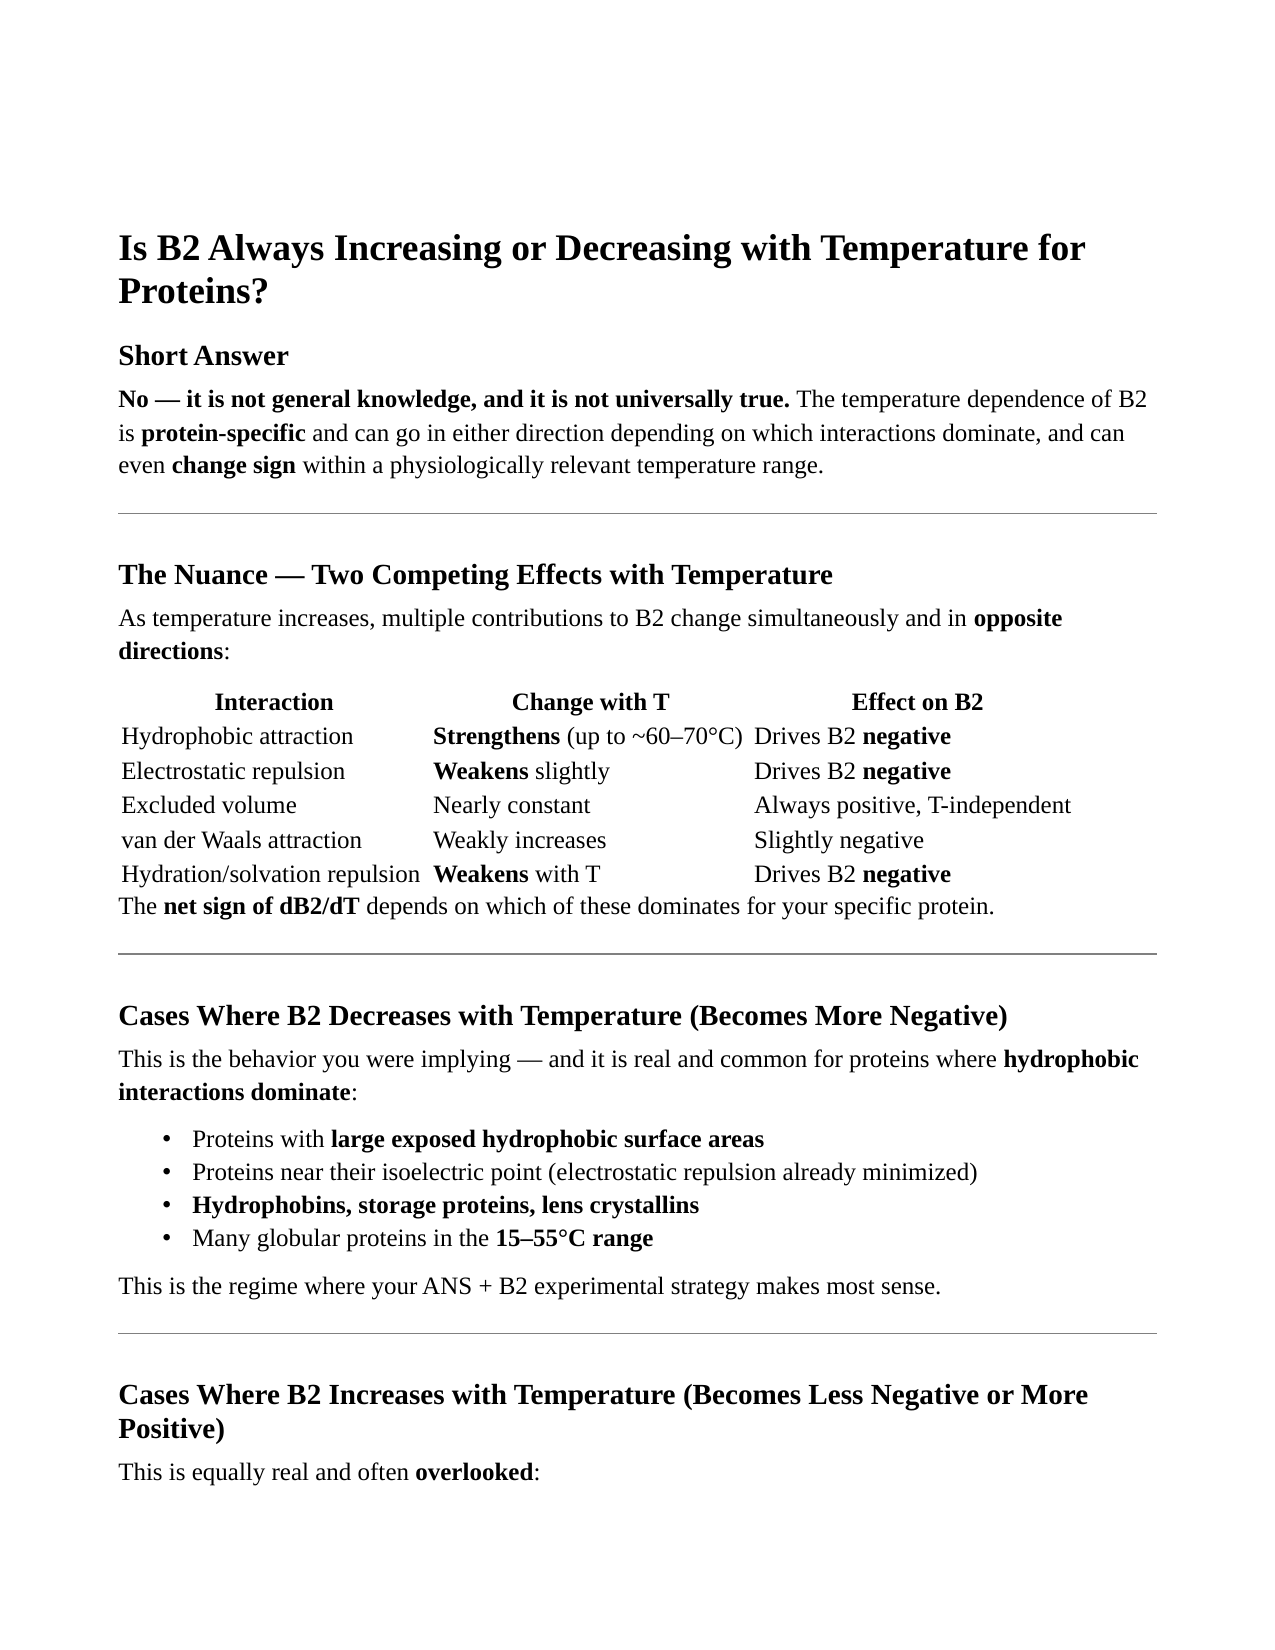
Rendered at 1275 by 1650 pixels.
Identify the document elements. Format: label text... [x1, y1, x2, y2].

table_cell Drives B2 negative [751, 718, 1084, 753]
table_cell Always positive, T-independent [751, 788, 1084, 822]
text As temperature increases, multiple contributions to B2 change simultaneously and in opposite directions: [118, 603, 1157, 665]
table_cell Slightly negative [751, 822, 1084, 857]
table_cell Electrostatic repulsion [118, 753, 430, 787]
table_cell Hydrophobic attraction [118, 718, 430, 753]
table_cell Weakens slightly [430, 753, 751, 787]
subtitle Cases Where B2 Decreases with Temperature (Becomes More Negative) [118, 998, 1157, 1031]
list Proteins near their isoelectric point (electrostatic repulsion already minimized) [162, 1157, 1157, 1186]
text This is the regime where your ANS + B2 experimental strategy makes most sense. [118, 1271, 1157, 1300]
text No — it is not general knowledge, and it is not universally true. The temperature dependence of B2 is protein-specific and can go in either direction depending on which interactions dominate, and can even change sign within a physiologically relevant temperature range. [118, 384, 1157, 479]
table_cell Excluded volume [118, 788, 430, 822]
table_cell Hydration/solvation repulsion [118, 857, 430, 891]
list Many globular proteins in the 15–55°C range [162, 1223, 1157, 1252]
table_header Change with T [430, 684, 751, 718]
list Proteins with large exposed hydrophobic surface areas [162, 1124, 1157, 1153]
subtitle Cases Where B2 Increases with Temperature (Becomes Less Negative or More Positive) [118, 1377, 1157, 1444]
subtitle The Nuance — Two Competing Effects with Temperature [118, 557, 1157, 591]
table_cell van der Waals attraction [118, 822, 430, 857]
table_cell Strengthens (up to ~60–70°C) [430, 718, 751, 753]
text The net sign of dB2/dT depends on which of these dominates for your specific protein. [118, 891, 1157, 920]
subtitle Is B2 Always Increasing or Decreasing with Temperature for Proteins? [118, 225, 1157, 311]
table_header Interaction [118, 684, 430, 718]
subtitle Short Answer [118, 338, 1157, 372]
list Hydrophobins, storage proteins, lens crystallins [162, 1190, 1157, 1219]
table_header Effect on B2 [751, 684, 1084, 718]
table_cell Drives B2 negative [751, 753, 1084, 787]
table_cell Nearly constant [430, 788, 751, 822]
text This is the behavior you were implying — and it is real and common for proteins where hydrophobic interactions dominate: [118, 1044, 1157, 1106]
table_cell Drives B2 negative [751, 857, 1084, 891]
table_cell Weakens with T [430, 857, 751, 891]
text This is equally real and often overlooked: [118, 1457, 1157, 1486]
table_cell Weakly increases [430, 822, 751, 857]
